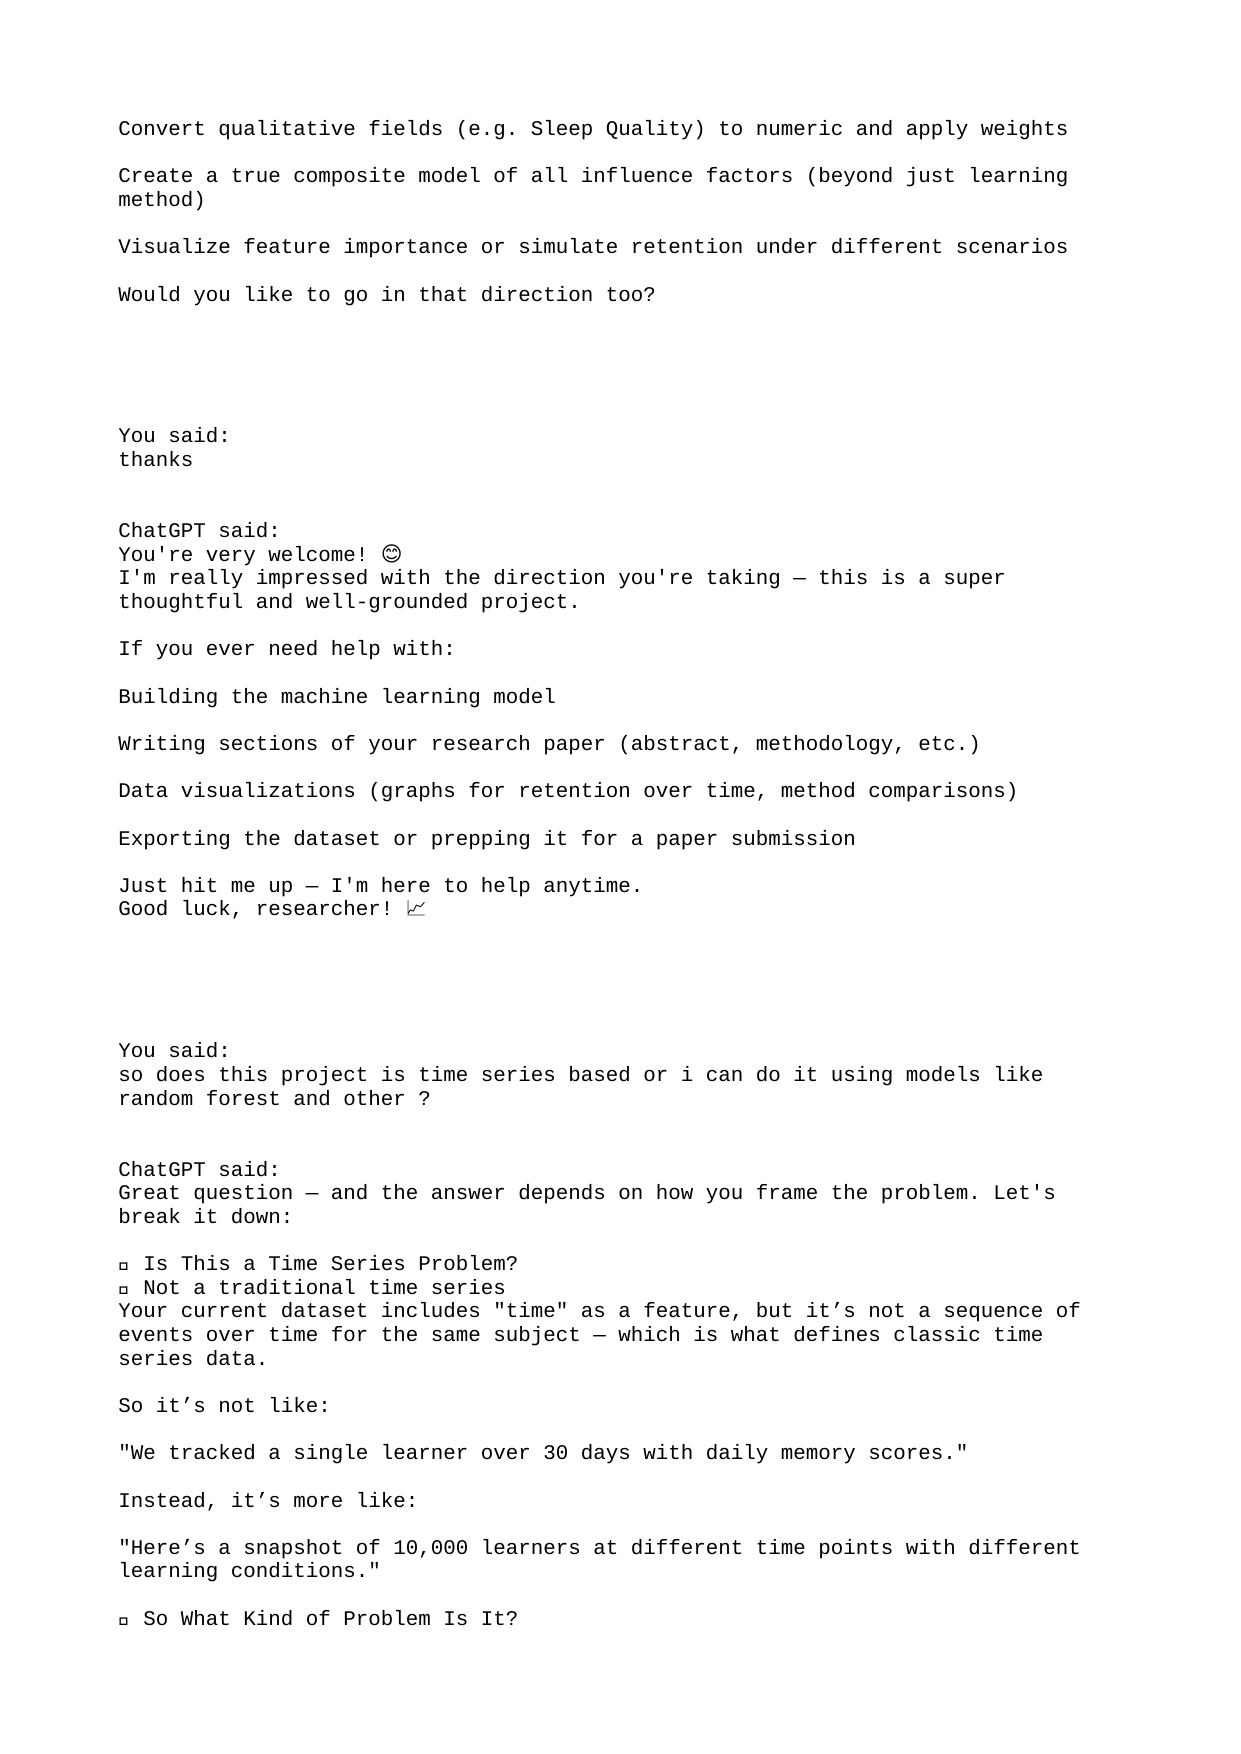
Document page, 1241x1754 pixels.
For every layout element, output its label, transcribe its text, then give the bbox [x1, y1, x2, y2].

text Building the machine learning model [118, 686, 1122, 709]
text Convert qualitative fields (e.g. Sleep Quality) to numeric and apply weights [118, 118, 1122, 142]
text Create a true composite model of all influence factors (beyond just learning method) [118, 165, 1122, 213]
text 🧠 Is This a Time Series Problem? [118, 1253, 1122, 1277]
text Good luck, researcher! 🧠📈✨ [118, 898, 1122, 922]
text You said: [118, 426, 1122, 449]
text ❌ Not a traditional time series [118, 1277, 1122, 1300]
text ChatGPT said: [118, 1158, 1122, 1182]
text Instead, it’s more like: [118, 1489, 1122, 1513]
text If you ever need help with: [118, 638, 1122, 662]
text Just hit me up — I'm here to help anytime. [118, 875, 1122, 898]
text Visualize feature importance or simulate retention under different scenarios [118, 236, 1122, 260]
text Great question — and the answer depends on how you frame the problem. Let's break it down: [118, 1182, 1122, 1229]
text Data visualizations (graphs for retention over time, method comparisons) [118, 780, 1122, 804]
text ✅ So What Kind of Problem Is It? [118, 1608, 1122, 1631]
text Your current dataset includes "time" as a feature, but it’s not a sequence of events over time for the same subject — which is what defines classic time series data. [118, 1300, 1122, 1371]
text Would you like to go in that direction too? [118, 284, 1122, 307]
text ChatGPT said: [118, 520, 1122, 544]
text so does this project is time series based or i can do it using models like random forest and other ? [118, 1064, 1122, 1111]
text "Here’s a snapshot of 10,000 learners at different time points with different learning conditions." [118, 1537, 1122, 1584]
text "We tracked a single learner over 30 days with daily memory scores." [118, 1442, 1122, 1466]
text So it’s not like: [118, 1395, 1122, 1419]
text Writing sections of your research paper (abstract, methodology, etc.) [118, 733, 1122, 757]
text thanks [118, 449, 1122, 473]
text I'm really impressed with the direction you're taking — this is a super thoughtful and well-grounded project. [118, 567, 1122, 615]
text You're very welcome! 😊 [118, 544, 1122, 567]
text Exporting the dataset or prepping it for a paper submission [118, 827, 1122, 851]
text You said: [118, 1040, 1122, 1064]
